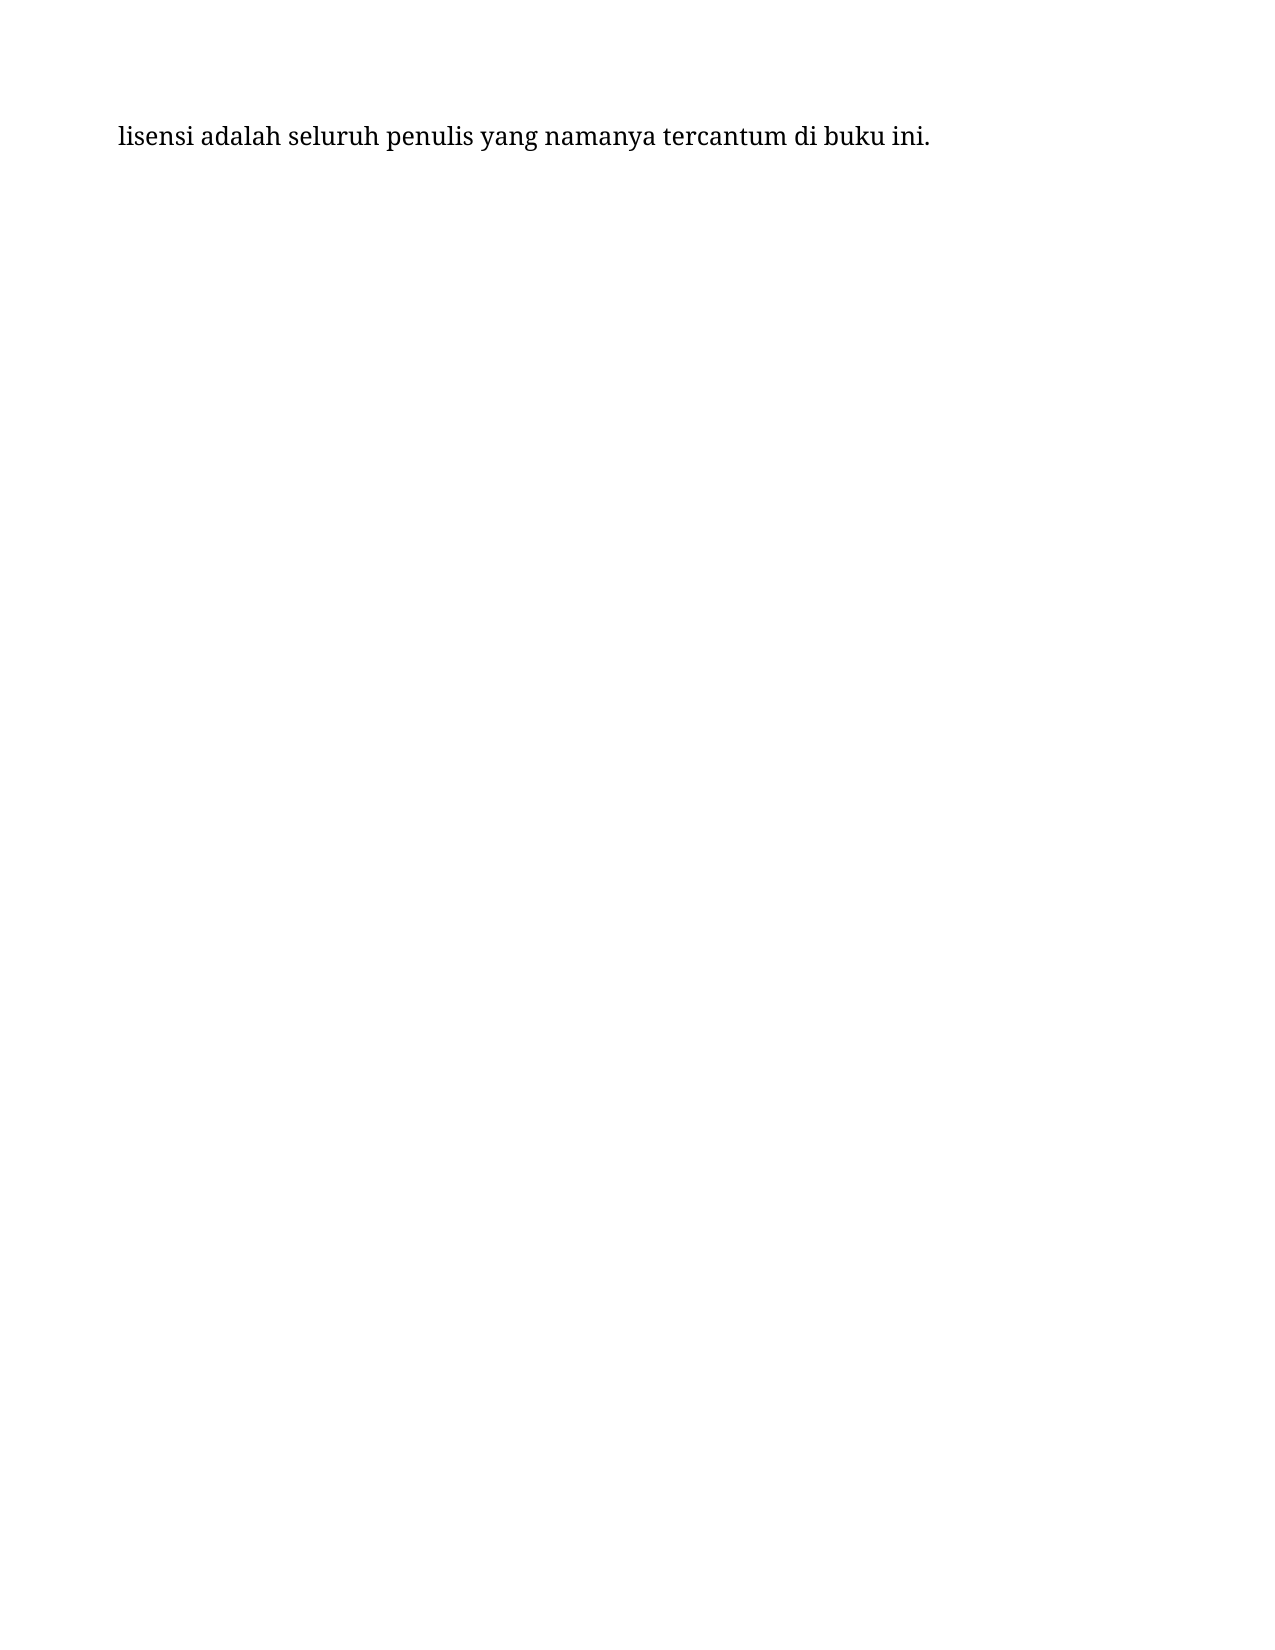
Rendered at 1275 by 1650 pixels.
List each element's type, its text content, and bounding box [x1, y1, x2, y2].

text lisensi adalah seluruh penulis yang namanya tercantum di buku ini. [118, 118, 1157, 152]
